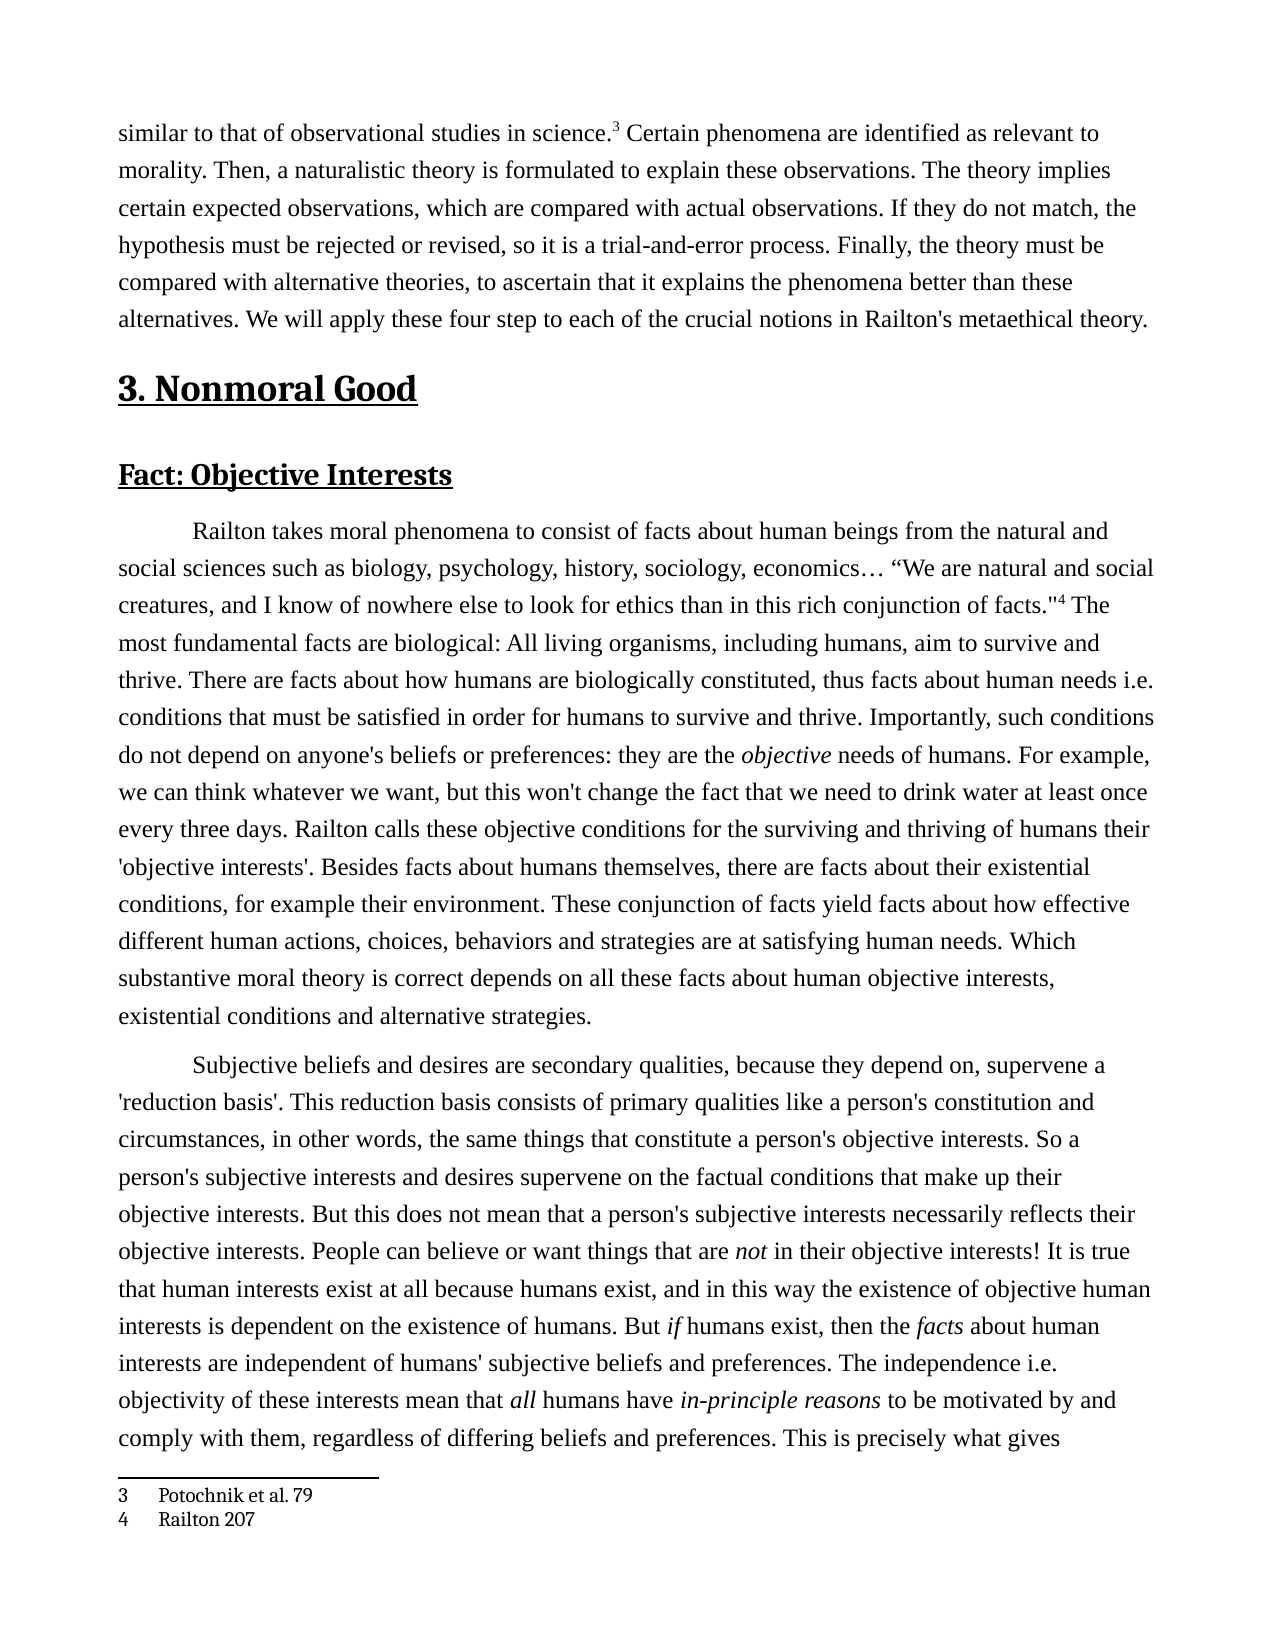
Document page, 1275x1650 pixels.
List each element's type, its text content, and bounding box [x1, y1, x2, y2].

text similar to that of observational studies in science. Certain phenomena are identified as relevant to morality. Then, a naturalistic theory is formulated to explain these observations. The theory implies certain expected observations, which are compared with actual observations. If they do not match, the hypothesis must be rejected or revised, so it is a trial-and-error process. Finally, the theory must be compared with alternative theories, to ascertain that it explains the phenomena better than these alternatives. We will apply these four step to each of the crucial notions in Railton's metaethical theory. [118, 118, 1157, 333]
text Railton takes moral phenomena to consist of facts about human beings from the natural and social sciences such as biology, psychology, history, sociology, economics… “We are natural and social creatures, and I know of nowhere else to look for ethics than in this rich conjunction of facts." The most fundamental facts are biological: All living organisms, including humans, aim to survive and thrive. There are facts about how humans are biologically constituted, thus facts about human needs i.e. conditions that must be satisfied in order for humans to survive and thrive. Importantly, such conditions do not depend on anyone's beliefs or preferences: they are the objective needs of humans. For example, we can think whatever we want, but this won't change the fact that we need to drink water at least once every three days. Railton calls these objective conditions for the surviving and thriving of humans their 'objective interests'. Besides facts about humans themselves, there are facts about their existential conditions, for example their environment. These conjunction of facts yield facts about how effective different human actions, choices, behaviors and strategies are at satisfying human needs. Which substantive moral theory is correct depends on all these facts about human objective interests, existential conditions and alternative strategies. [118, 516, 1157, 1029]
text Potochnik et al. 79 [118, 1484, 1157, 1508]
subtitle 3. Nonmoral Good [118, 367, 1157, 411]
subtitle Fact: Objective Interests [118, 457, 1157, 493]
text Railton 207 [118, 1508, 1157, 1532]
text Subjective beliefs and desires are secondary qualities, because they depend on, supervene a 'reduction basis'. This reduction basis consists of primary qualities like a person's constitution and circumstances, in other words, the same things that constitute a person's objective interests. So a person's subjective interests and desires supervene on the factual conditions that make up their objective interests. But this does not mean that a person's subjective interests necessarily reflects their objective interests. People can believe or want things that are not in their objective interests! It is true that human interests exist at all because humans exist, and in this way the existence of objective human interests is dependent on the existence of humans. But if humans exist, then the facts about human interests are independent of humans' subjective beliefs and preferences. The independence i.e. objectivity of these interests mean that all humans have in-principle reasons to be motivated by and comply with them, regardless of differing beliefs and preferences. This is precisely what gives [118, 1050, 1157, 1452]
